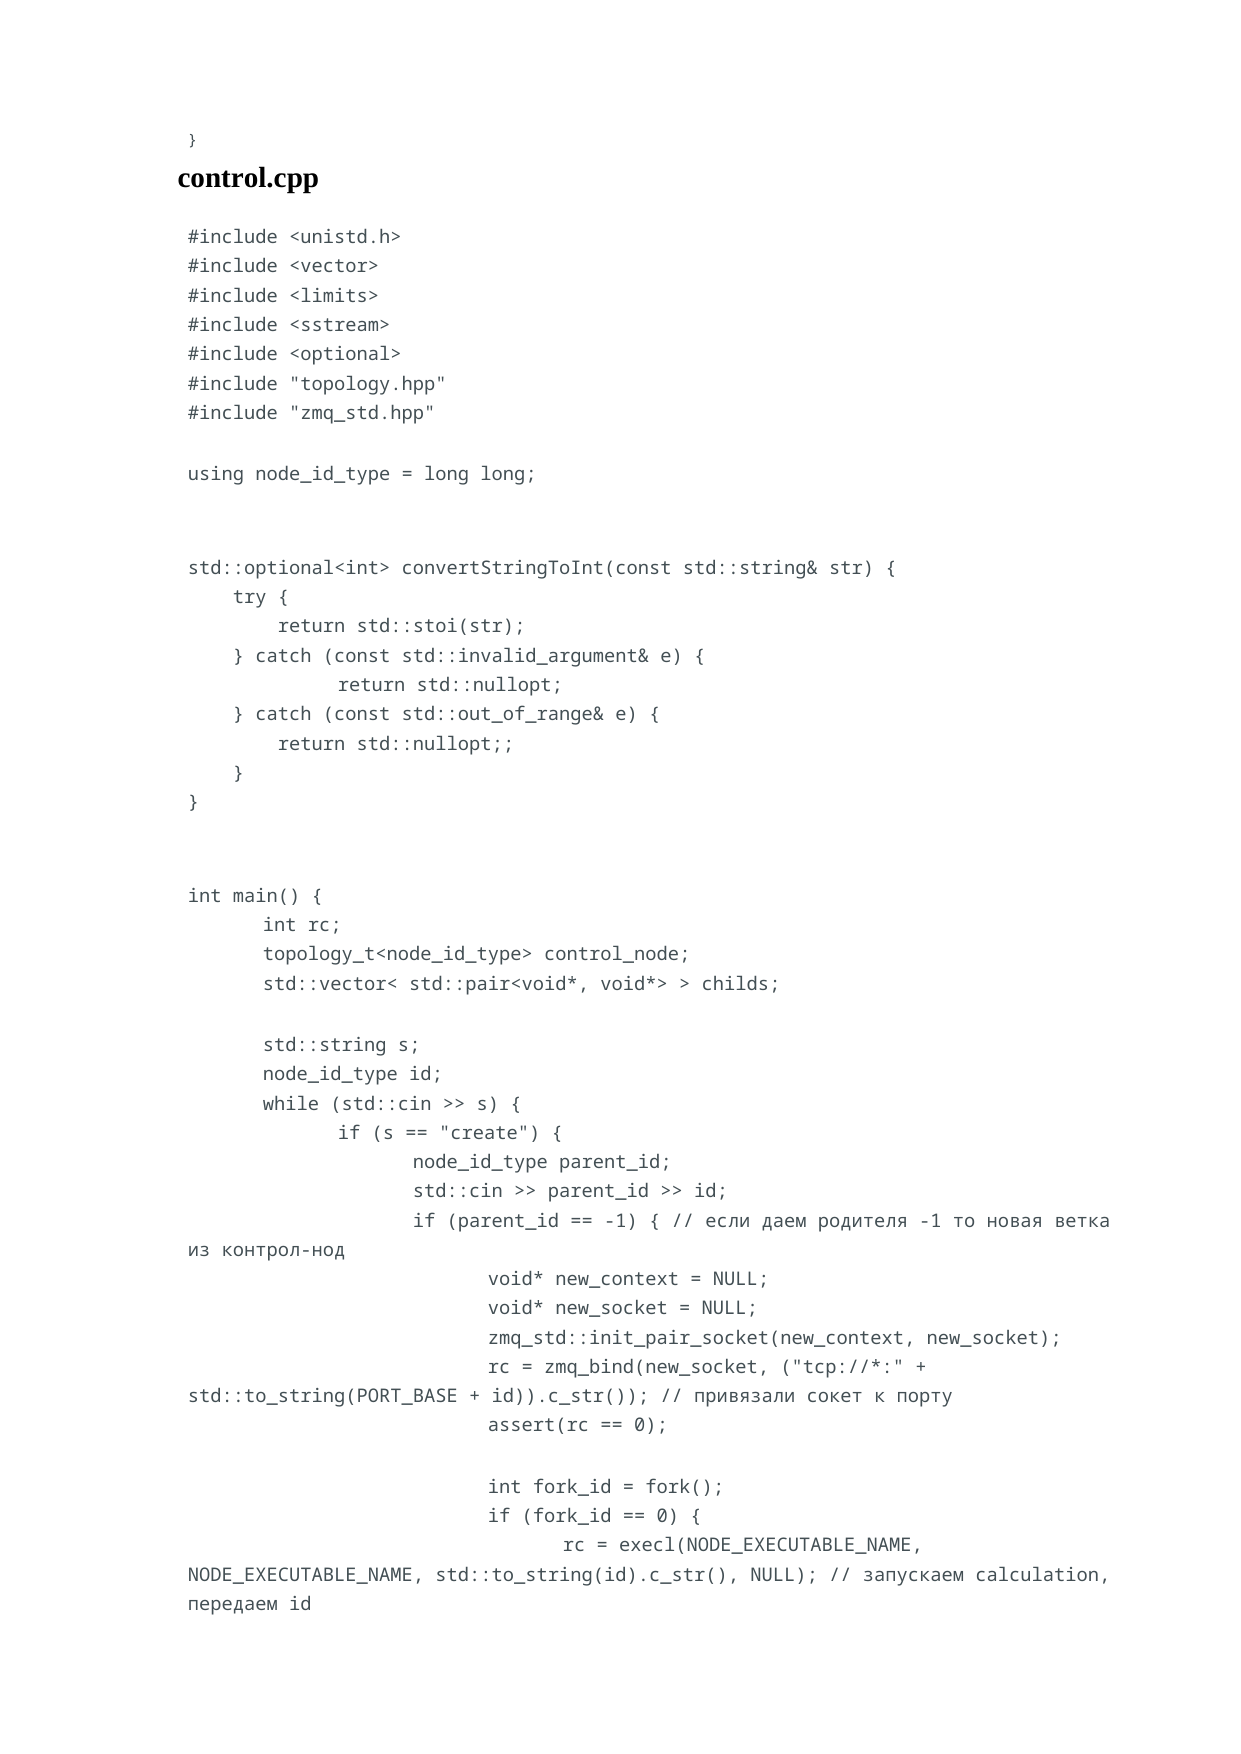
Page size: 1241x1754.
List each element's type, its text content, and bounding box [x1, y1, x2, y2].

table_header #include <unistd.h> #include <vector> #include <limits> #include <sstream> #include <optional> #include "topology.hpp" #include "zmq_std.hpp" using node_id_type = long long; std::optional<int> convertStringToInt(const std::string& str) { try { return std::stoi(str); } catch (const std::invalid_argument& e) { return std::nullopt; } catch (const std::out_of_range& e) { return std::nullopt;; } } int main() { int rc; topology_t<node_id_type> control_node; std::vector< std::pair<void*, void*> > childs; std::string s; node_id_type id; while (std::cin >> s) { if (s == "create") { node_id_type parent_id; std::cin >> parent_id >> id; if (parent_id == -1) { // если даем родителя -1 то новая ветка из контрол-нод void* new_context = NULL; void* new_socket = NULL; zmq_std::init_pair_socket(new_context, new_socket); rc = zmq_bind(new_socket, ("tcp://*:" + std::to_string(PORT_BASE + id)).c_str()); // привязали сокет к порту assert(rc == 0); int fork_id = fork(); if (fork_id == 0) { rc = execl(NODE_EXECUTABLE_NAME, NODE_EXECUTABLE_NAME, std::to_string(id).c_str(), NULL); // запускаем calculation, передаем id [177, 213, 1152, 1626]
text control.cpp [177, 160, 1152, 194]
table_header } [177, 118, 1152, 160]
